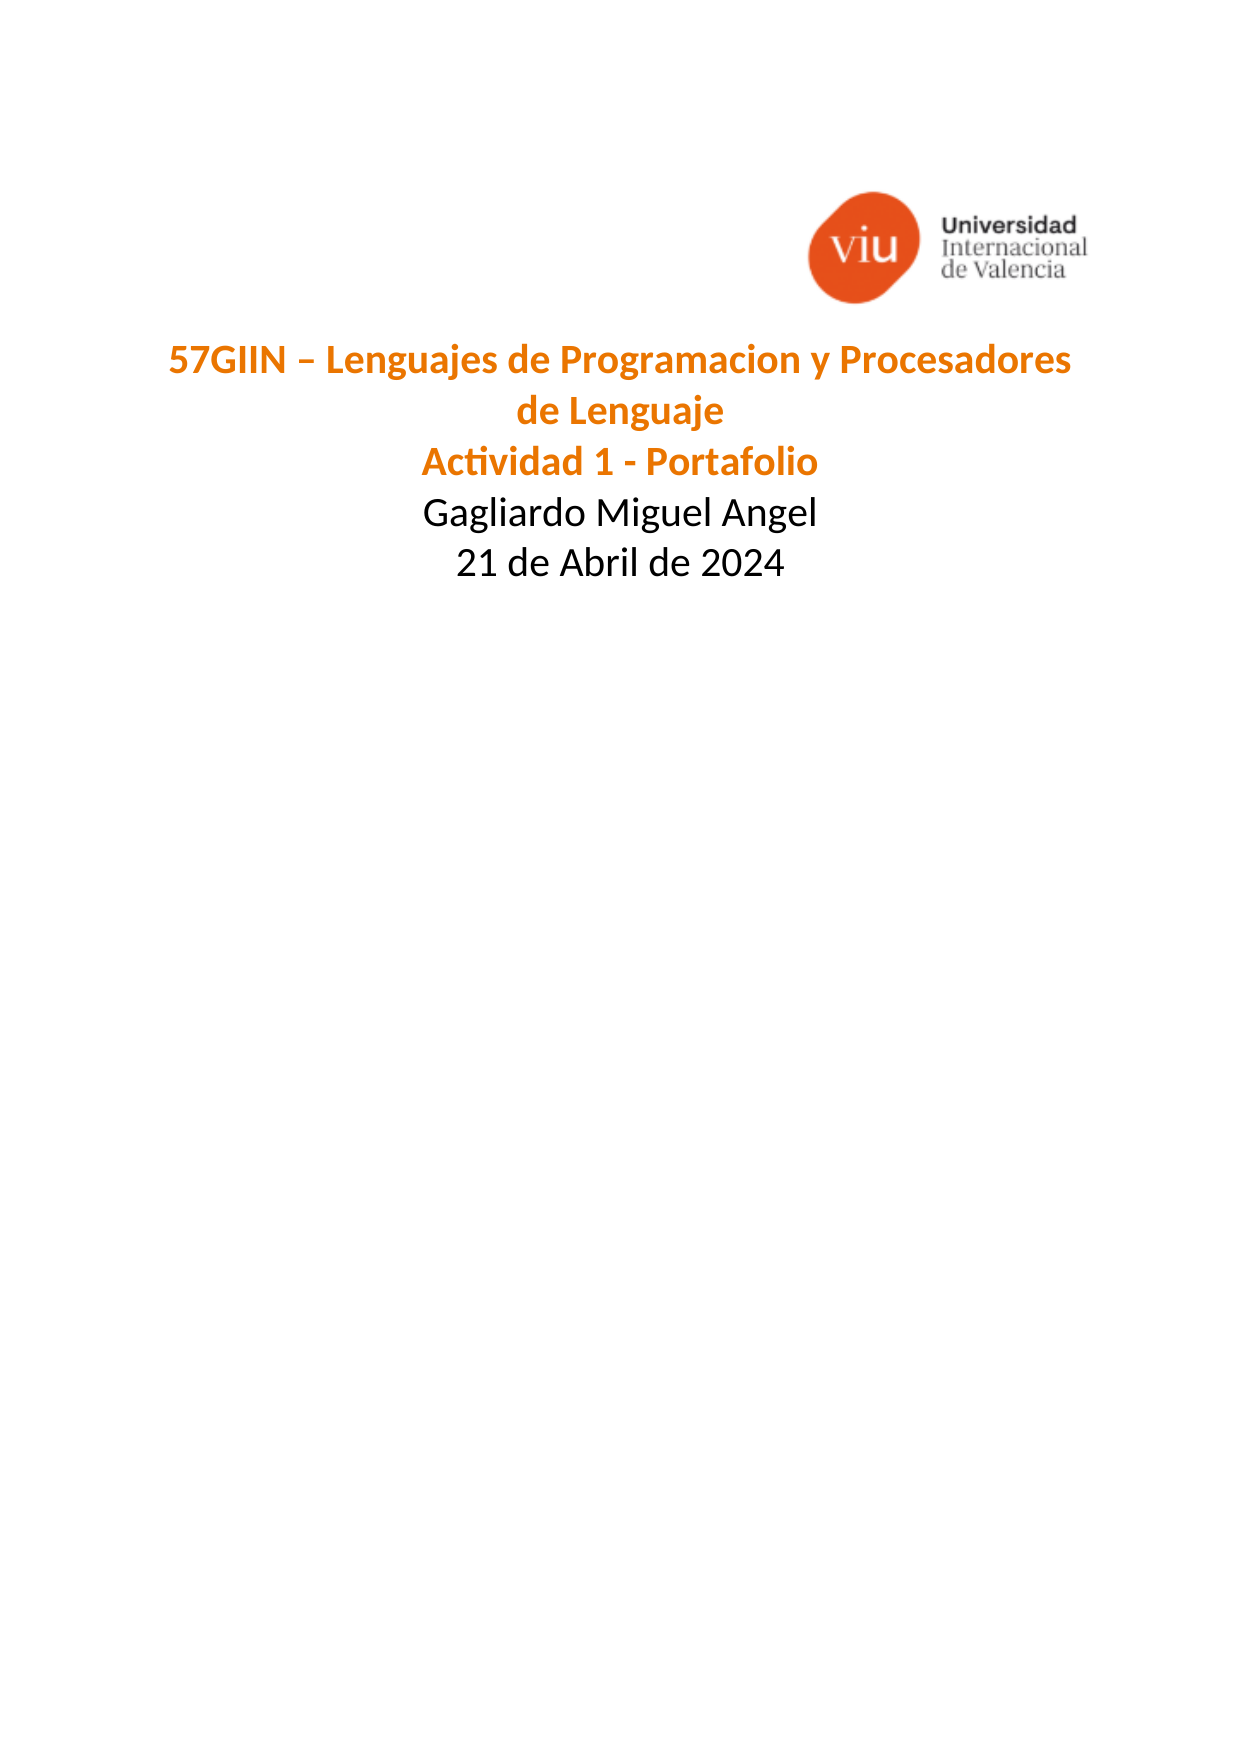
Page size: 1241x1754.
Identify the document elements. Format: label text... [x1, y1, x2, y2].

text 21 de Abril de 2024 [150, 536, 1090, 587]
text 57GIIN – Lenguajes de Programacion y Procesadores de Lenguaje [150, 333, 1090, 435]
text Actividad 1 - Portafolio [150, 435, 1090, 486]
text Gagliardo Miguel Angel [150, 486, 1090, 536]
picture [805, 187, 1091, 309]
